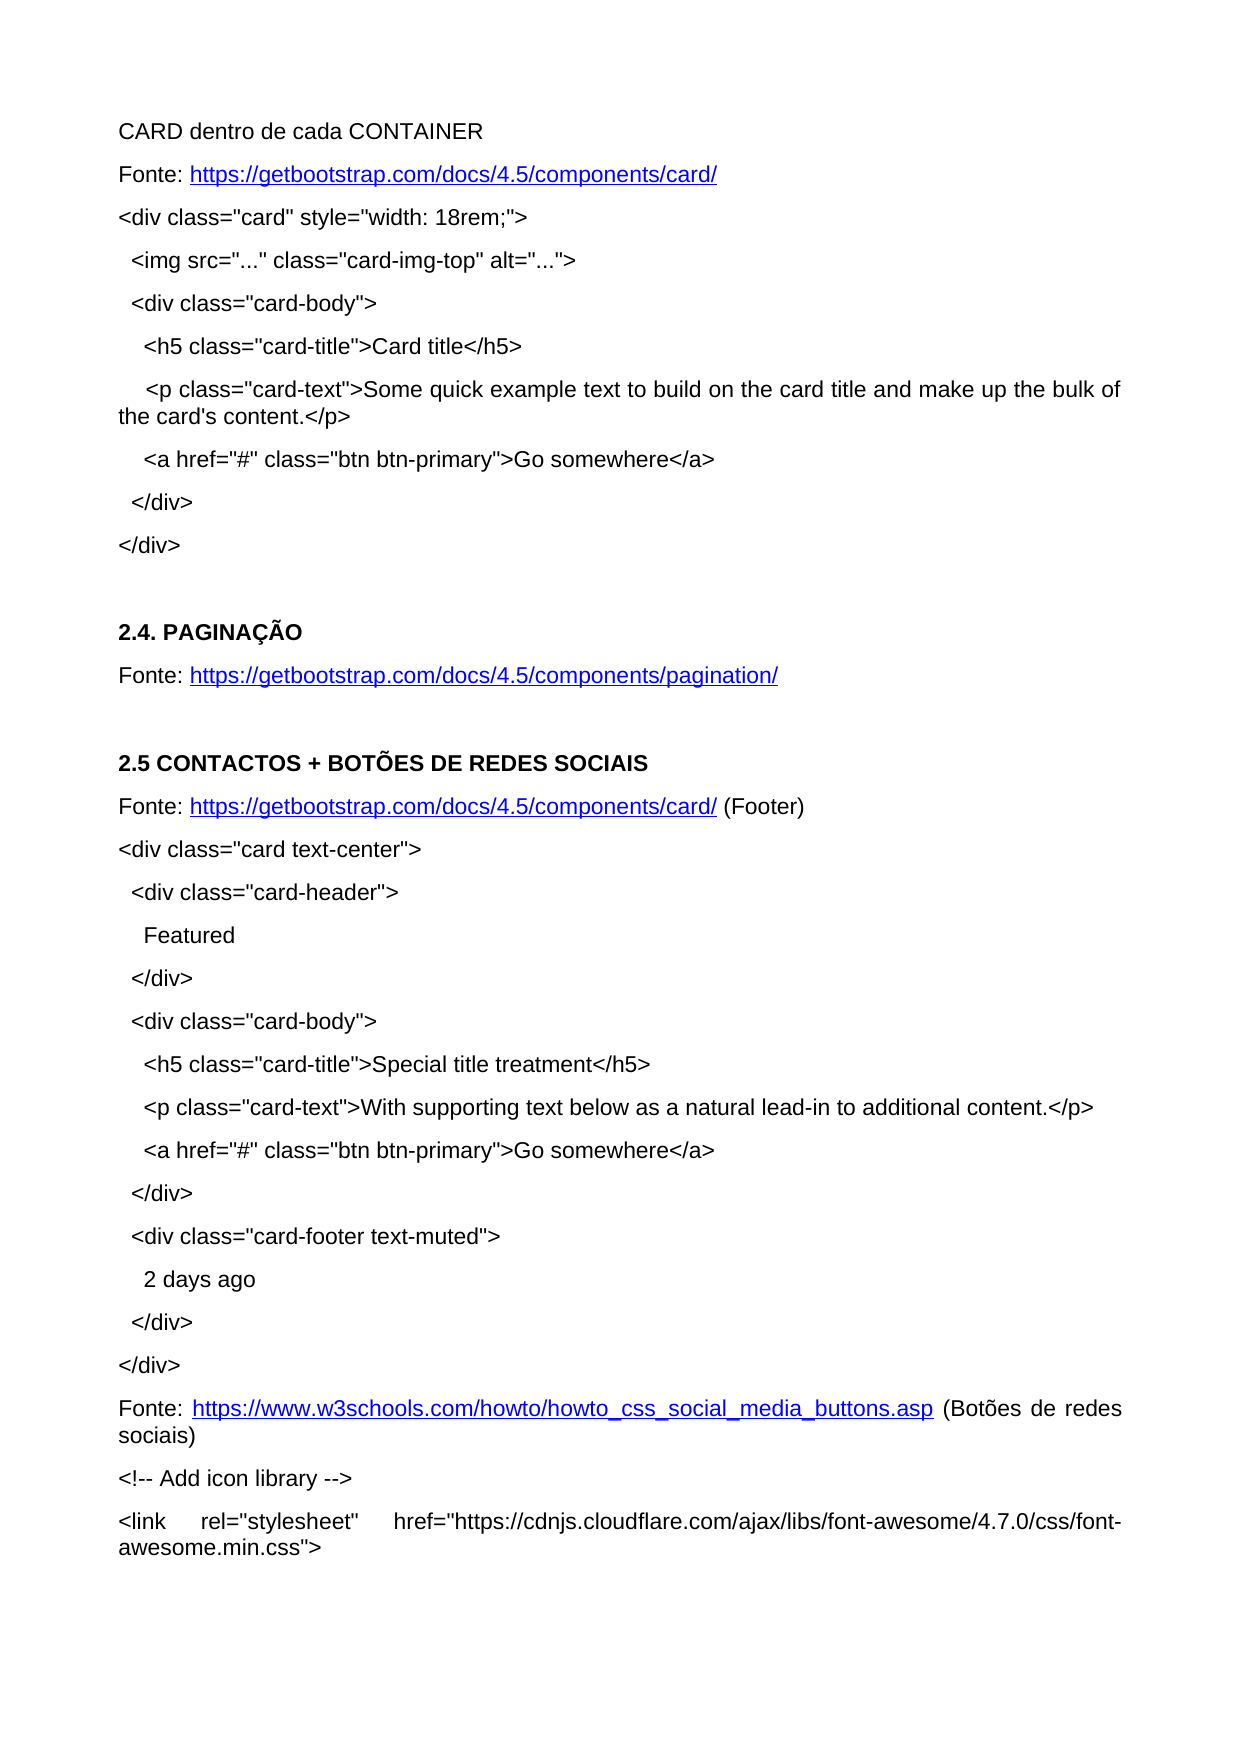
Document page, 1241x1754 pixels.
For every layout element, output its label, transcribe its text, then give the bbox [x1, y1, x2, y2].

text 2 days ago [118, 1266, 1122, 1293]
text <a href="#" class="btn btn-primary">Go somewhere</a> [118, 446, 1122, 472]
text <div class="card-body"> [118, 290, 1122, 317]
text 2.5 CONTACTOS + BOTÕES DE REDES SOCIAIS [118, 750, 1122, 776]
text 2.4. PAGINAÇÃO [118, 619, 1122, 646]
text Fonte: https://getbootstrap.com/docs/4.5/components/card/ (Footer) [118, 793, 1122, 819]
text <p class="card-text">With supporting text below as a natural lead-in to additional content.</p> [118, 1094, 1122, 1121]
text <img src="..." class="card-img-top" alt="..."> [118, 247, 1122, 273]
text Featured [118, 922, 1122, 948]
text <p class="card-text">Some quick example text to build on the card title and make up the bulk of the card's content.</p> [118, 376, 1122, 429]
text <div class="card-body"> [118, 1008, 1122, 1034]
text </div> [118, 1309, 1122, 1336]
text <div class="card-footer text-muted"> [118, 1223, 1122, 1250]
text Fonte: https://www.w3schools.com/howto/howto_css_social_media_buttons.asp (Botões de redes sociais) [118, 1395, 1122, 1448]
text Fonte: https://getbootstrap.com/docs/4.5/components/pagination/ [118, 662, 1122, 689]
text <a href="#" class="btn btn-primary">Go somewhere</a> [118, 1137, 1122, 1164]
text <div class="card" style="width: 18rem;"> [118, 204, 1122, 231]
text <div class="card text-center"> [118, 836, 1122, 862]
text </div> [118, 1352, 1122, 1379]
text <div class="card-header"> [118, 879, 1122, 906]
text Fonte: https://getbootstrap.com/docs/4.5/components/card/ [118, 161, 1122, 187]
text <link rel="stylesheet" href="https://cdnjs.cloudflare.com/ajax/libs/font-awesome/4.7.0/css/font-awesome.min.css"> [118, 1508, 1122, 1561]
text CARD dentro de cada CONTAINER [118, 118, 1122, 144]
text <!-- Add icon library --> [118, 1465, 1122, 1491]
text </div> [118, 532, 1122, 558]
text </div> [118, 489, 1122, 515]
text </div> [118, 1180, 1122, 1207]
text <h5 class="card-title">Special title treatment</h5> [118, 1051, 1122, 1078]
text </div> [118, 965, 1122, 992]
text <h5 class="card-title">Card title</h5> [118, 333, 1122, 359]
